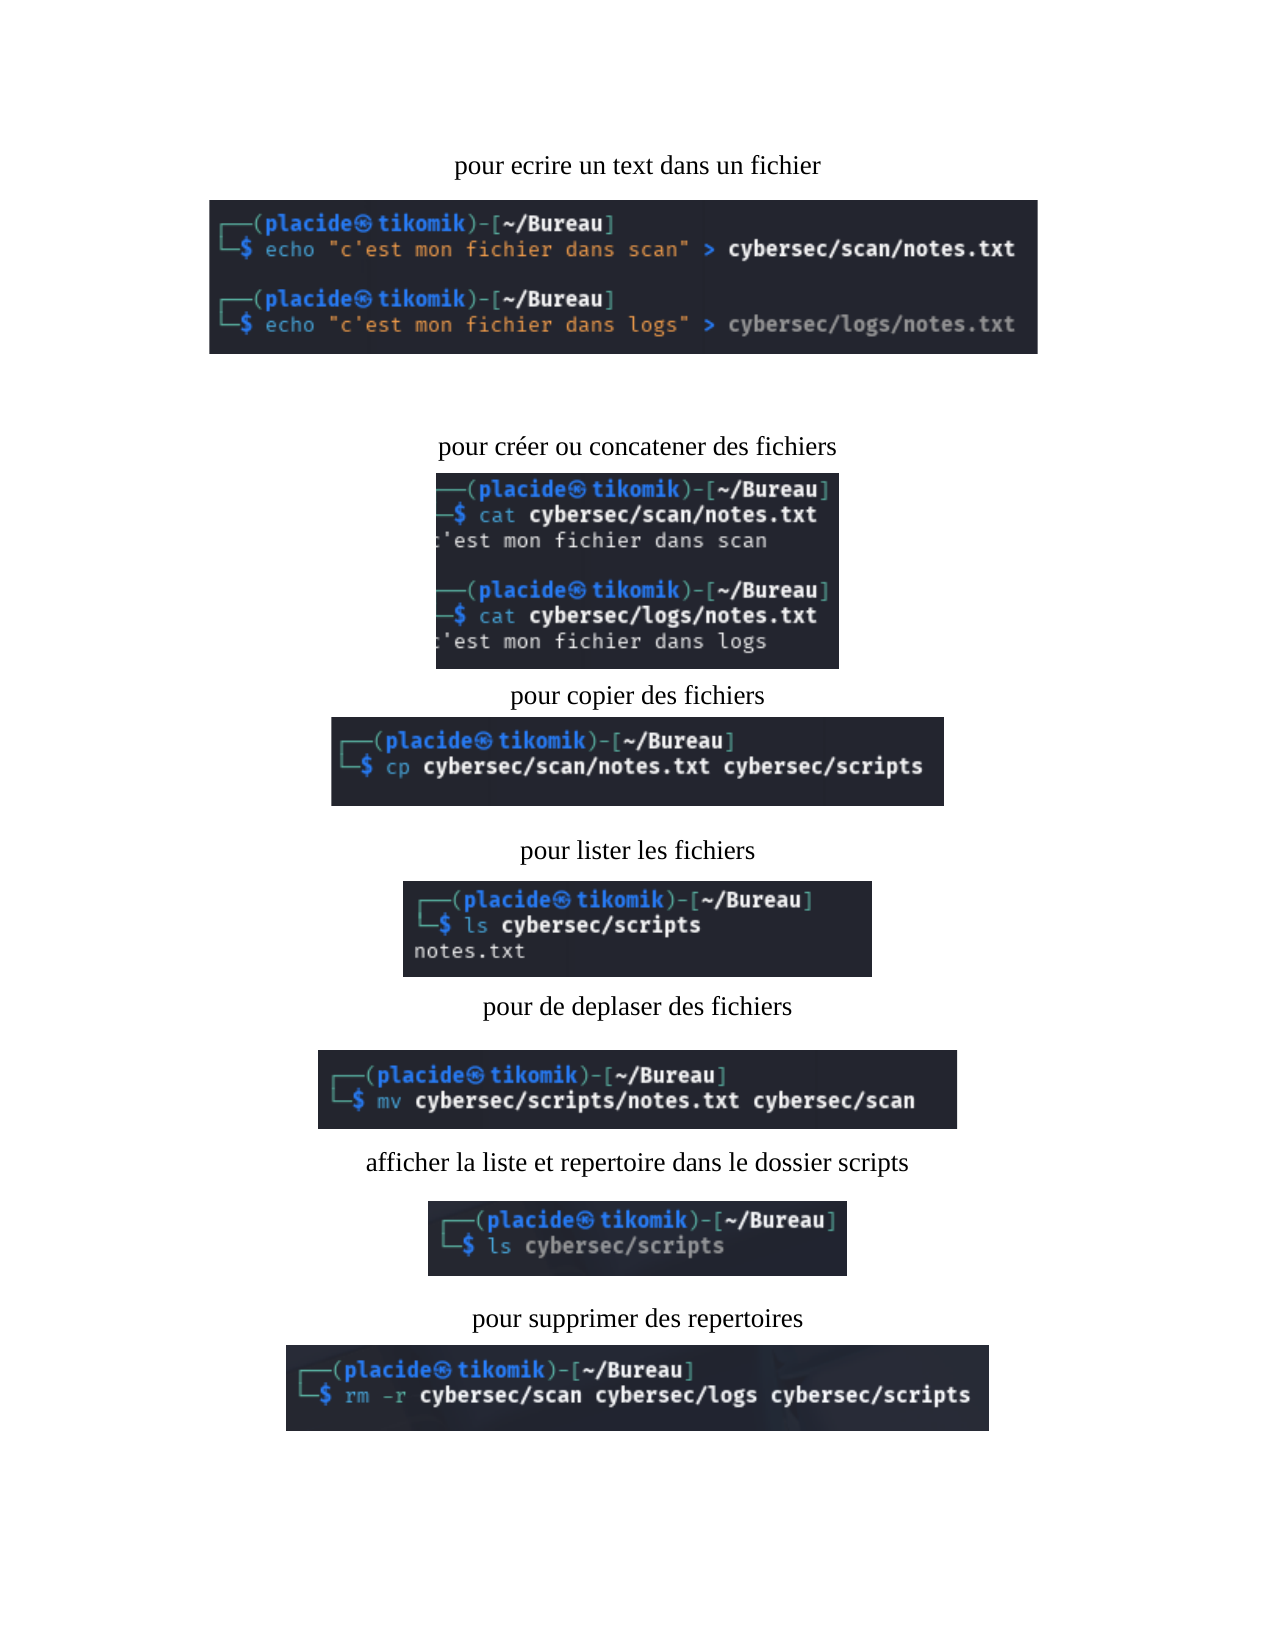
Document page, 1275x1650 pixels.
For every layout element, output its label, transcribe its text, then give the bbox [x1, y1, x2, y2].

picture [209, 200, 1038, 354]
picture [318, 1050, 958, 1129]
picture [436, 473, 839, 669]
text pour ecrire un text dans un fichier [118, 149, 1157, 180]
text pour lister les fichiers [118, 834, 1157, 866]
picture [428, 1201, 847, 1276]
text pour supprimer des repertoires [118, 1302, 1157, 1333]
picture [286, 1345, 989, 1431]
text pour créer ou concatener des fichiers [118, 429, 1157, 461]
text pour copier des fichiers [118, 679, 1157, 710]
picture [403, 881, 872, 977]
text pour de deplaser des fichiers [118, 990, 1157, 1021]
text afficher la liste et repertoire dans le dossier scripts [118, 1146, 1157, 1177]
picture [331, 717, 944, 806]
